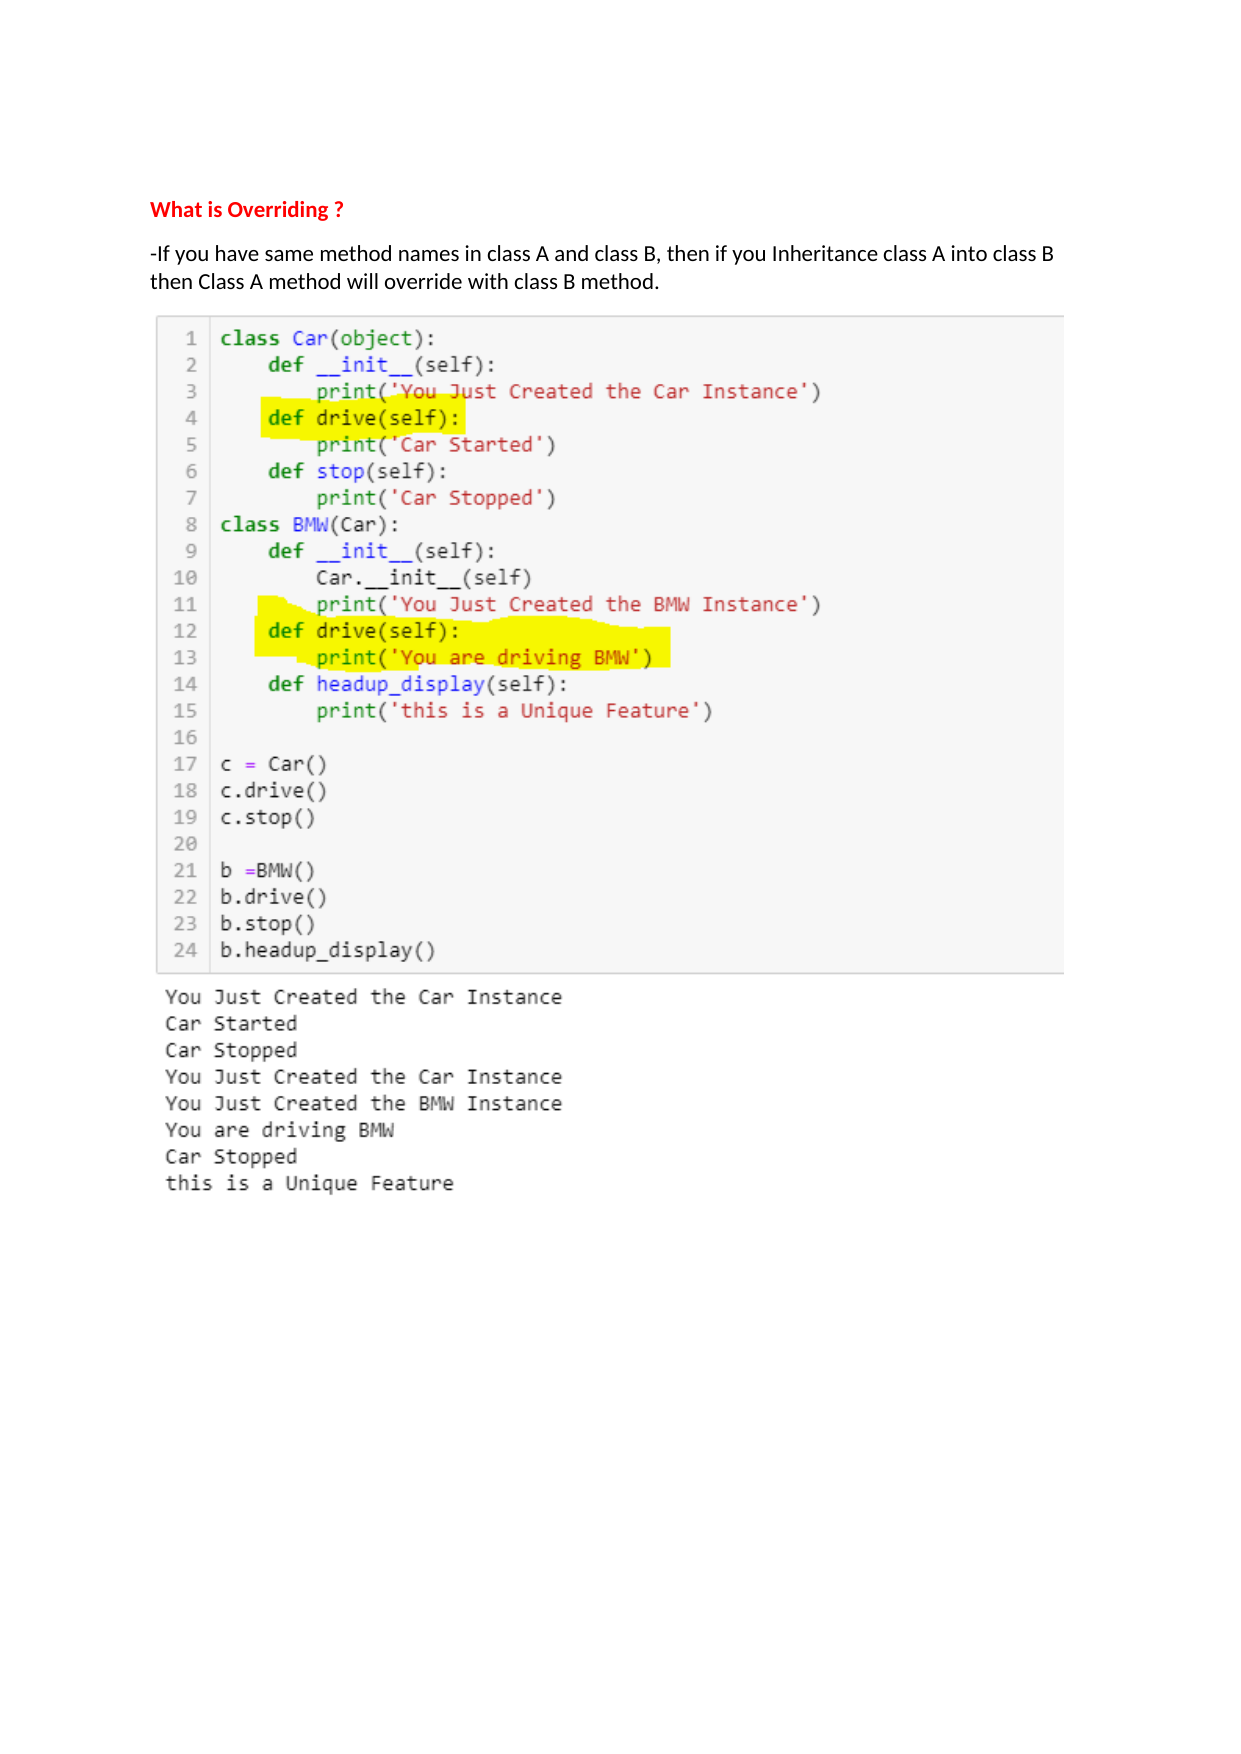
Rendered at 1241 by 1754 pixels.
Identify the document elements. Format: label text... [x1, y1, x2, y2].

text What is Overriding ? [150, 195, 1090, 223]
text -If you have same method names in class A and class B, then if you Inheritance class A into class B then Class A method will override with class B method. [150, 239, 1090, 295]
